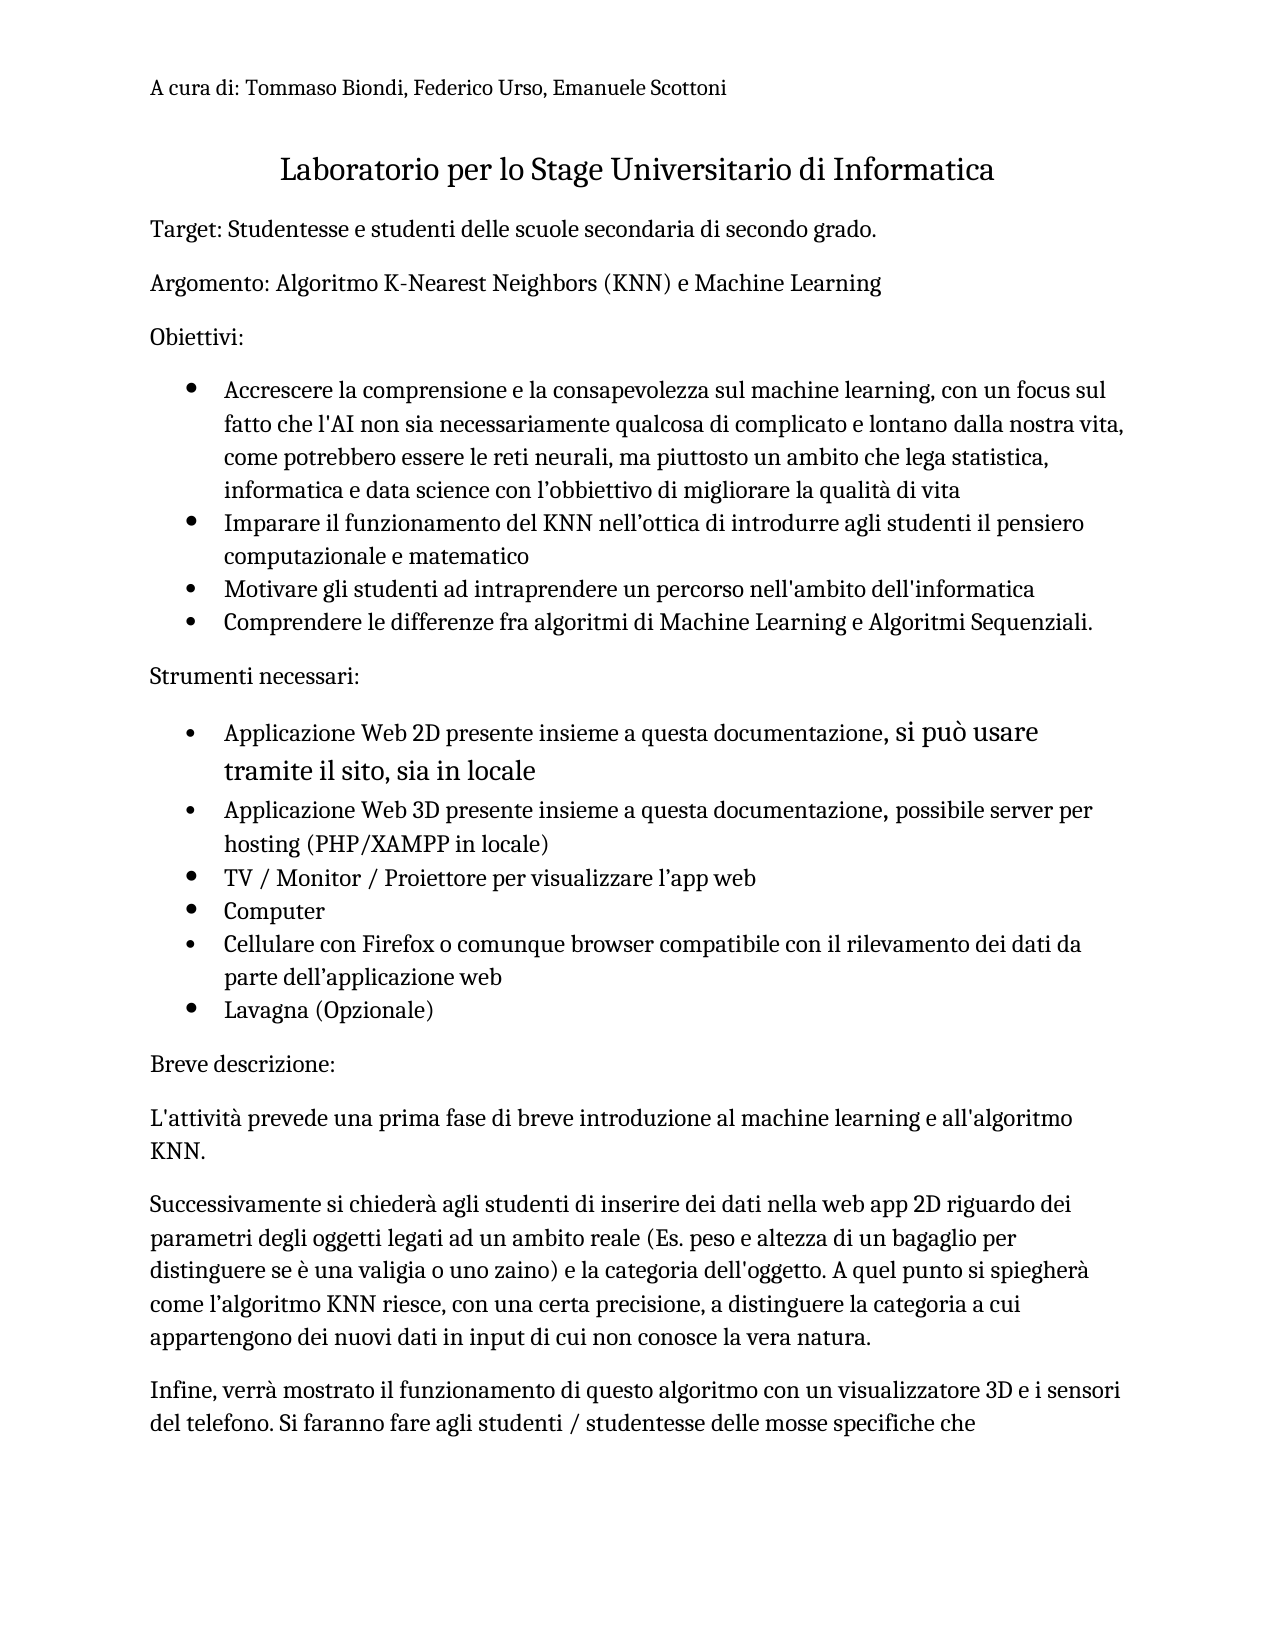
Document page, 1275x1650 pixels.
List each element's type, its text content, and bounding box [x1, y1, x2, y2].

list Accrescere la comprensione e la consapevolezza sul machine learning, con un focus sul fatto che l'AI non sia necessariamente qualcosa di complicato e lontano dalla nostra vita, come potrebbero essere le reti neurali, ma piuttosto un ambito che lega statistica, informatica e data science con l’obbiettivo di migliorare la qualità di vita [186, 376, 1125, 504]
list Comprendere le differenze fra algoritmi di Machine Learning e Algoritmi Sequenziali. [186, 608, 1125, 637]
text Argomento: Algoritmo K-Nearest Neighbors (KNN) e Machine Learning [150, 269, 1125, 297]
list Cellulare con Firefox o comunque browser compatibile con il rilevamento dei dati da parte dell’applicazione web [186, 930, 1125, 991]
text Breve descrizione: [150, 1050, 1125, 1078]
text Laboratorio per lo Stage Universitario di Informatica [150, 150, 1125, 188]
text Target: Studentesse e studenti delle scuole secondaria di secondo grado. [150, 215, 1125, 244]
list Applicazione Web 2D presente insieme a questa documentazione, si può usare tramite il sito, sia in locale [186, 716, 1125, 788]
text L'attività prevede una prima fase di breve introduzione al machine learning e all'algoritmo KNN. [150, 1103, 1125, 1165]
text Successivamente si chiederà agli studenti di inserire dei dati nella web app 2D riguardo dei parametri degli oggetti legati ad un ambito reale (Es. peso e altezza di un bagaglio per distinguere se è una valigia o uno zaino) e la categoria dell'oggetto. A quel punto si spiegherà come l’algoritmo KNN riesce, con una certa precisione, a distinguere la categoria a cui appartengono dei nuovi dati in input di cui non conosce la vera natura. [150, 1190, 1125, 1351]
list Applicazione Web 3D presente insieme a questa documentazione, possibile server per hosting (PHP/XAMPP in locale) [186, 793, 1125, 859]
text Infine, verrà mostrato il funzionamento di questo algoritmo con un visualizzatore 3D e i sensori del telefono. Si faranno fare agli studenti / studentesse delle mosse specifiche che [150, 1376, 1125, 1438]
list Imparare il funzionamento del KNN nell’ottica di introdurre agli studenti il pensiero computazionale e matematico [186, 509, 1125, 571]
text Obiettivi: [150, 323, 1125, 351]
text Strumenti necessari: [150, 662, 1125, 690]
list TV / Monitor / Proiettore per visualizzare l’app web [186, 863, 1125, 892]
list Lavagna (Opzionale) [186, 996, 1125, 1024]
list Computer [186, 897, 1125, 925]
list Motivare gli studenti ad intraprendere un percorso nell'ambito dell'informatica [186, 575, 1125, 603]
